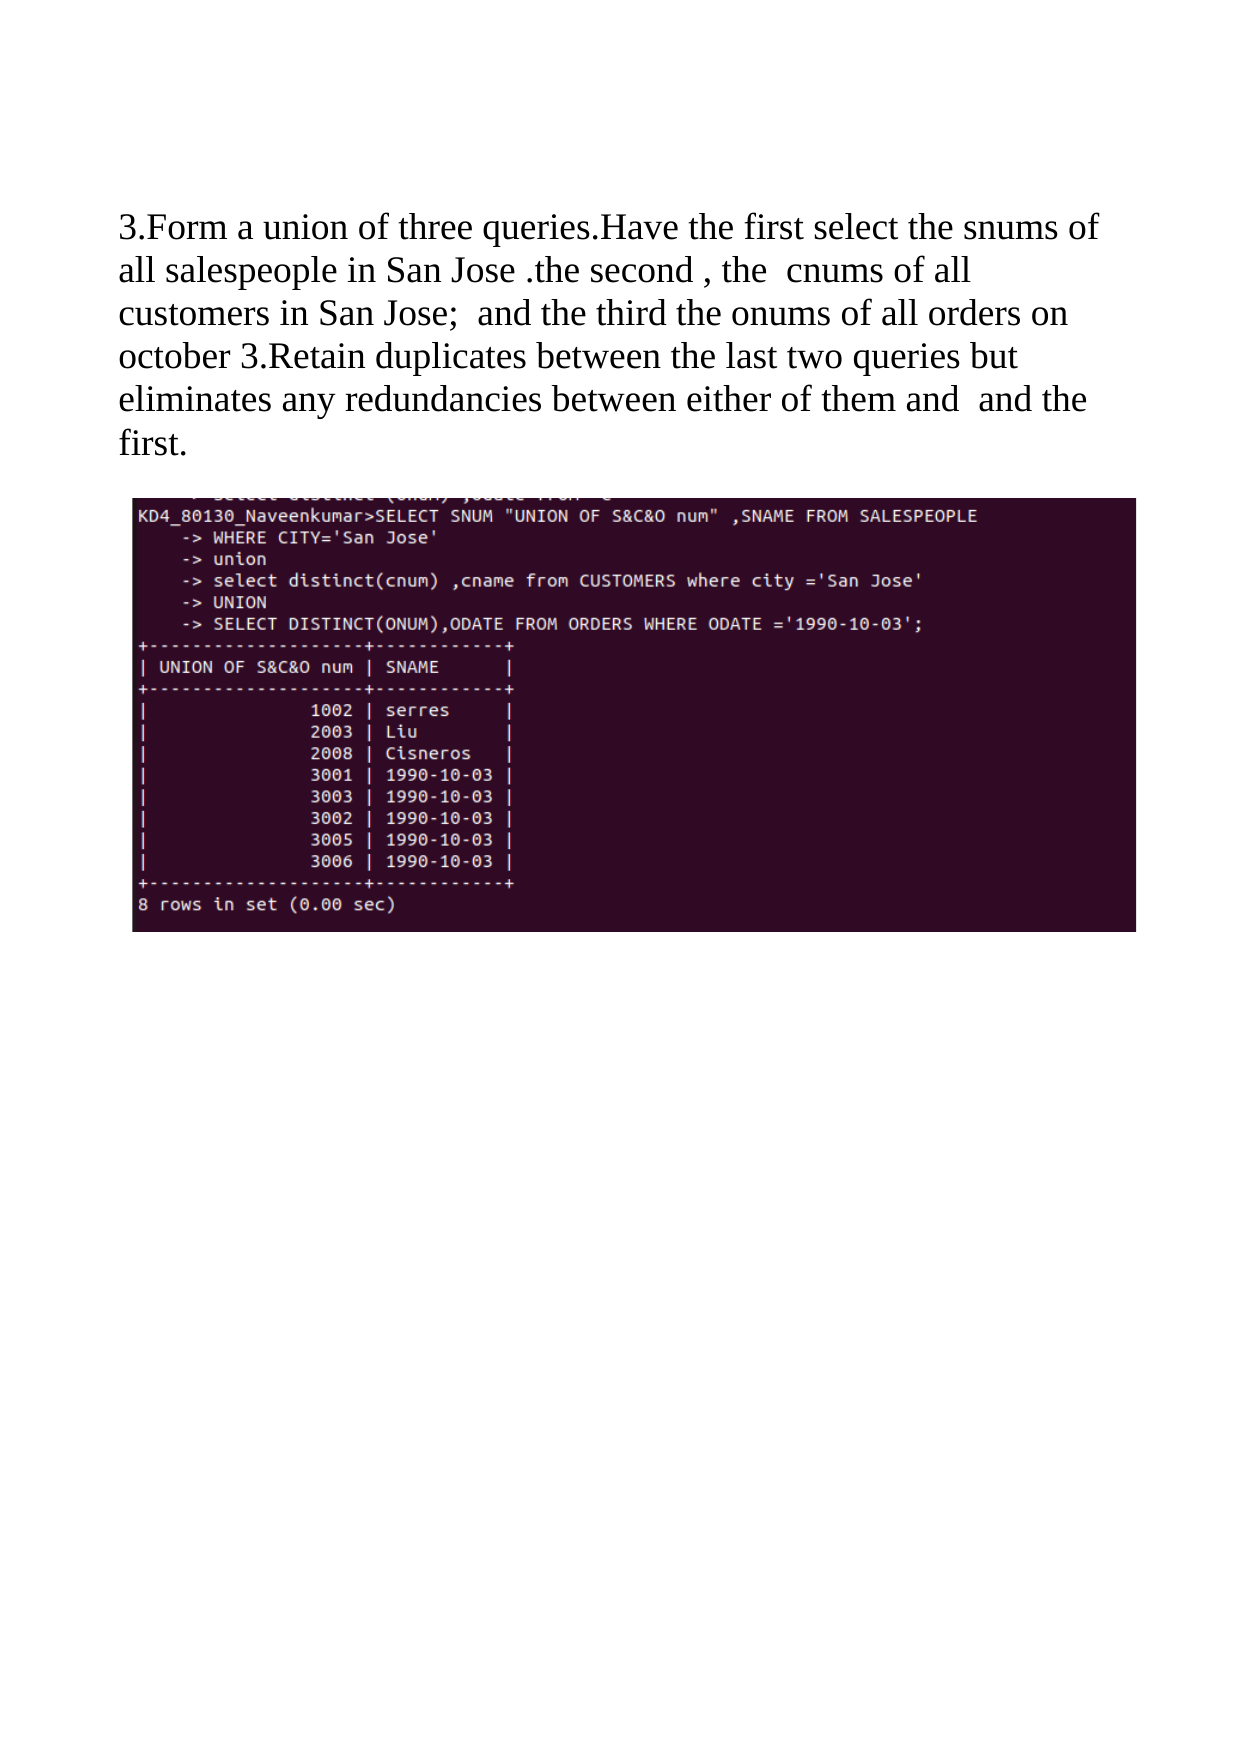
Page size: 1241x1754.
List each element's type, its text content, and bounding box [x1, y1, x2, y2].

text 3.Form a union of three queries.Have the first select the snums of all salespeople in San Jose .the second , the cnums of all customers in San Jose; and the third the onums of all orders on october 3.Retain duplicates between the last two queries but eliminates any redundancies between either of them and and the first. [118, 204, 1122, 463]
picture [132, 498, 1137, 932]
